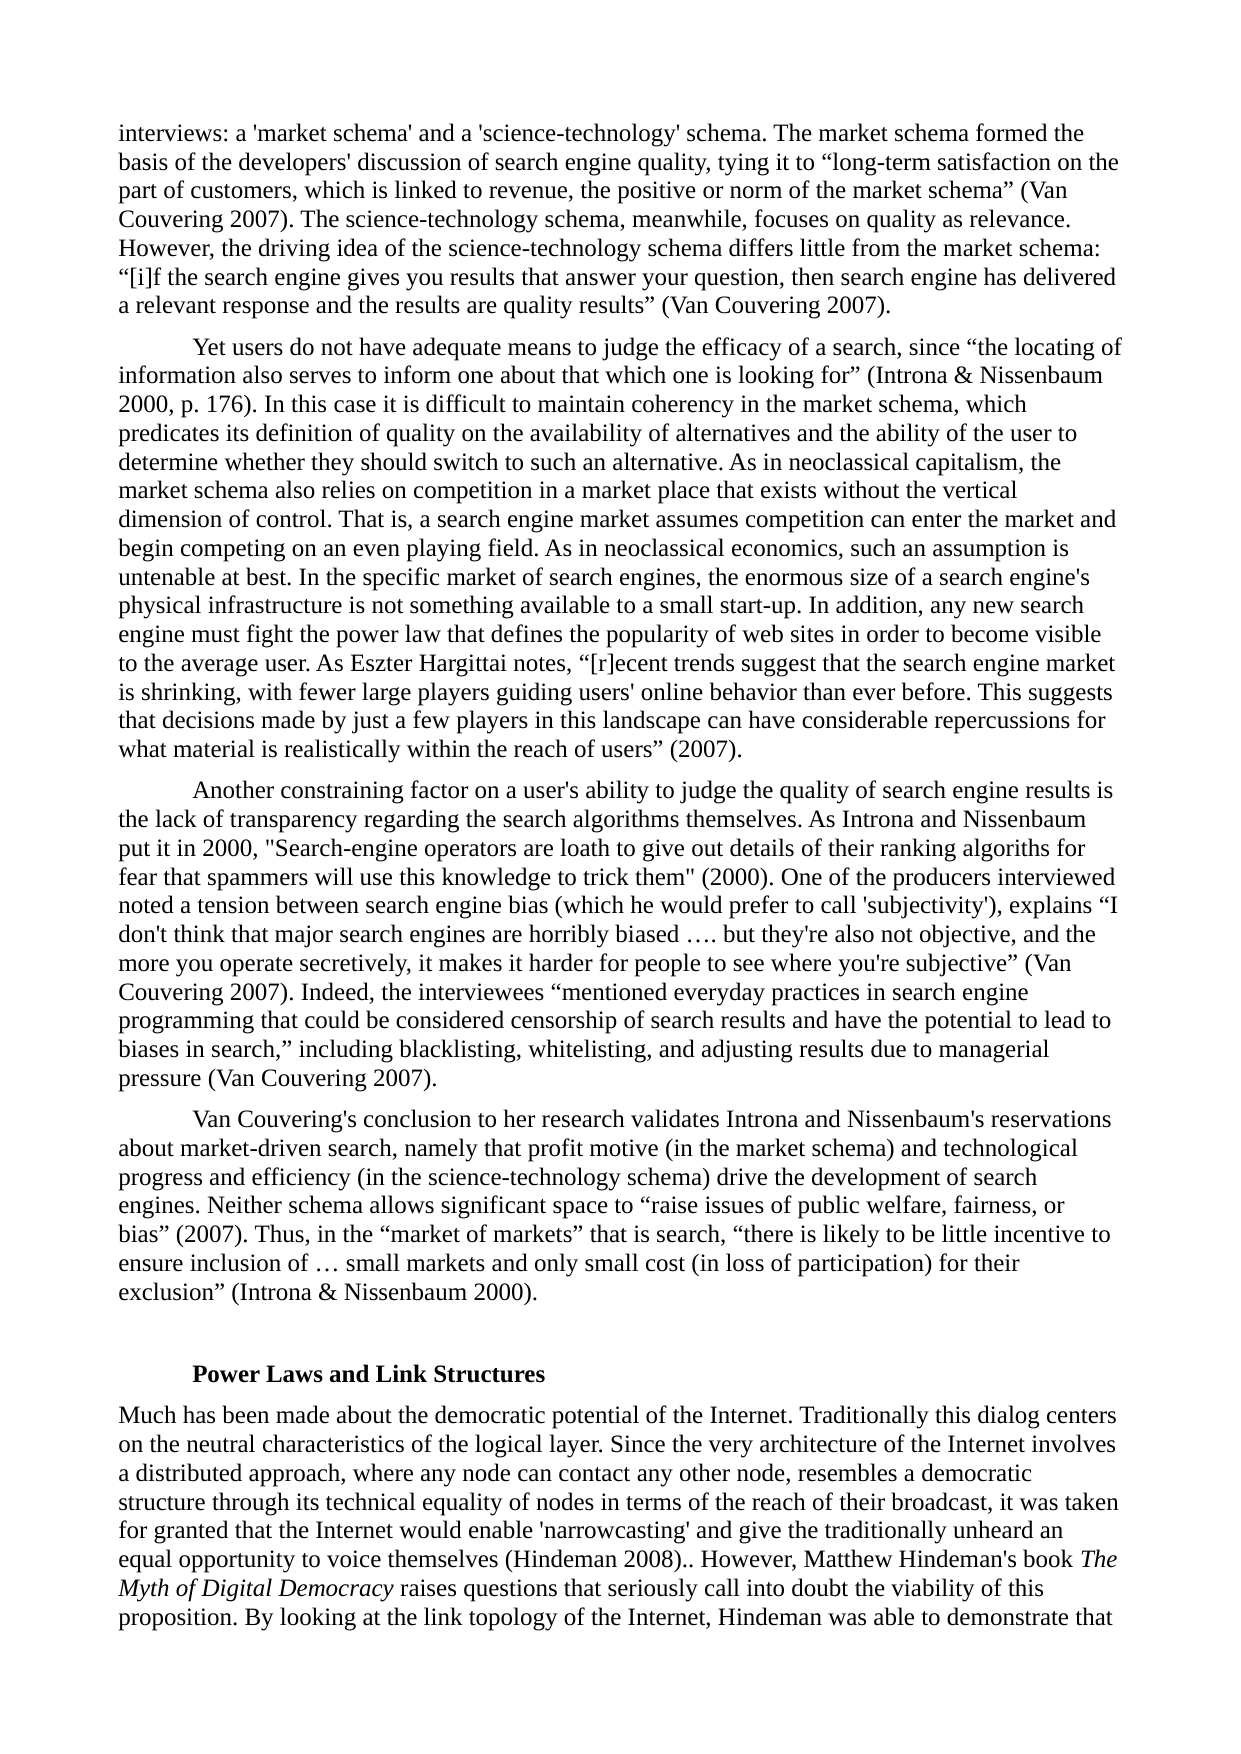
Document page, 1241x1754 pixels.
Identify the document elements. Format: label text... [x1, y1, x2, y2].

text Van Couvering's conclusion to her research validates Introna and Nissenbaum's reservations about market-driven search, namely that profit motive (in the market schema) and technological progress and efficiency (in the science-technology schema) drive the development of search engines. Neither schema allows significant space to “raise issues of public welfare, fairness, or bias” (2007). Thus, in the “market of markets” that is search, “there is likely to be little incentive to ensure inclusion of … small markets and only small cost (in loss of participation) for their exclusion” (Introna & Nissenbaum 2000). [118, 1104, 1122, 1306]
text Much has been made about the democratic potential of the Internet. Traditionally this dialog centers on the neutral characteristics of the logical layer. Since the very architecture of the Internet involves a distributed approach, where any node can contact any other node, resembles a democratic structure through its technical equality of nodes in terms of the reach of their broadcast, it was taken for granted that the Internet would enable 'narrowcasting' and give the traditionally unheard an equal opportunity to voice themselves (Hindeman 2008).. However, Matthew Hindeman's book The Myth of Digital Democracy raises questions that seriously call into doubt the viability of this proposition. By looking at the link topology of the Internet, Hindeman was able to demonstrate that [118, 1401, 1122, 1631]
text interviews: a 'market schema' and a 'science-technology' schema. The market schema formed the basis of the developers' discussion of search engine quality, tying it to “long-term satisfaction on the part of customers, which is linked to revenue, the positive or norm of the market schema” (Van Couvering 2007). The science-technology schema, meanwhile, focuses on quality as relevance. However, the driving idea of the science-technology schema differs little from the market schema: “[i]f the search engine gives you results that answer your question, then search engine has delivered a relevant response and the results are quality results” (Van Couvering 2007). [118, 118, 1122, 319]
text Another constraining factor on a user's ability to judge the quality of search engine results is the lack of transparency regarding the search algorithms themselves. As Introna and Nissenbaum put it in 2000, "Search-engine operators are loath to give out details of their ranking algoriths for fear that spammers will use this knowledge to trick them" (2000). One of the producers interviewed noted a tension between search engine bias (which he would prefer to call 'subjectivity'), explains “I don't think that major search engines are horribly biased …. but they're also not objective, and the more you operate secretively, it makes it harder for people to see where you're subjective” (Van Couvering 2007). Indeed, the interviewees “mentioned everyday practices in search engine programming that could be considered censorship of search results and have the potential to lead to biases in search,” including blacklisting, whitelisting, and adjusting results due to managerial pressure (Van Couvering 2007). [118, 776, 1122, 1092]
text Power Laws and Link Structures [118, 1359, 1122, 1388]
text Yet users do not have adequate means to judge the efficacy of a search, since “the locating of information also serves to inform one about that which one is looking for” (Introna & Nissenbaum 2000, p. 176). In this case it is difficult to maintain coherency in the market schema, which predicates its definition of quality on the availability of alternatives and the ability of the user to determine whether they should switch to such an alternative. As in neoclassical capitalism, the market schema also relies on competition in a market place that exists without the vertical dimension of control. That is, a search engine market assumes competition can enter the market and begin competing on an even playing field. As in neoclassical economics, such an assumption is untenable at best. In the specific market of search engines, the enormous size of a search engine's physical infrastructure is not something available to a small start-up. In addition, any new search engine must fight the power law that defines the popularity of web sites in order to become visible to the average user. As Eszter Hargittai notes, “[r]ecent trends suggest that the search engine market is shrinking, with fewer large players guiding users' online behavior than ever before. This suggests that decisions made by just a few players in this landscape can have considerable repercussions for what material is realistically within the reach of users” (2007). [118, 332, 1122, 763]
